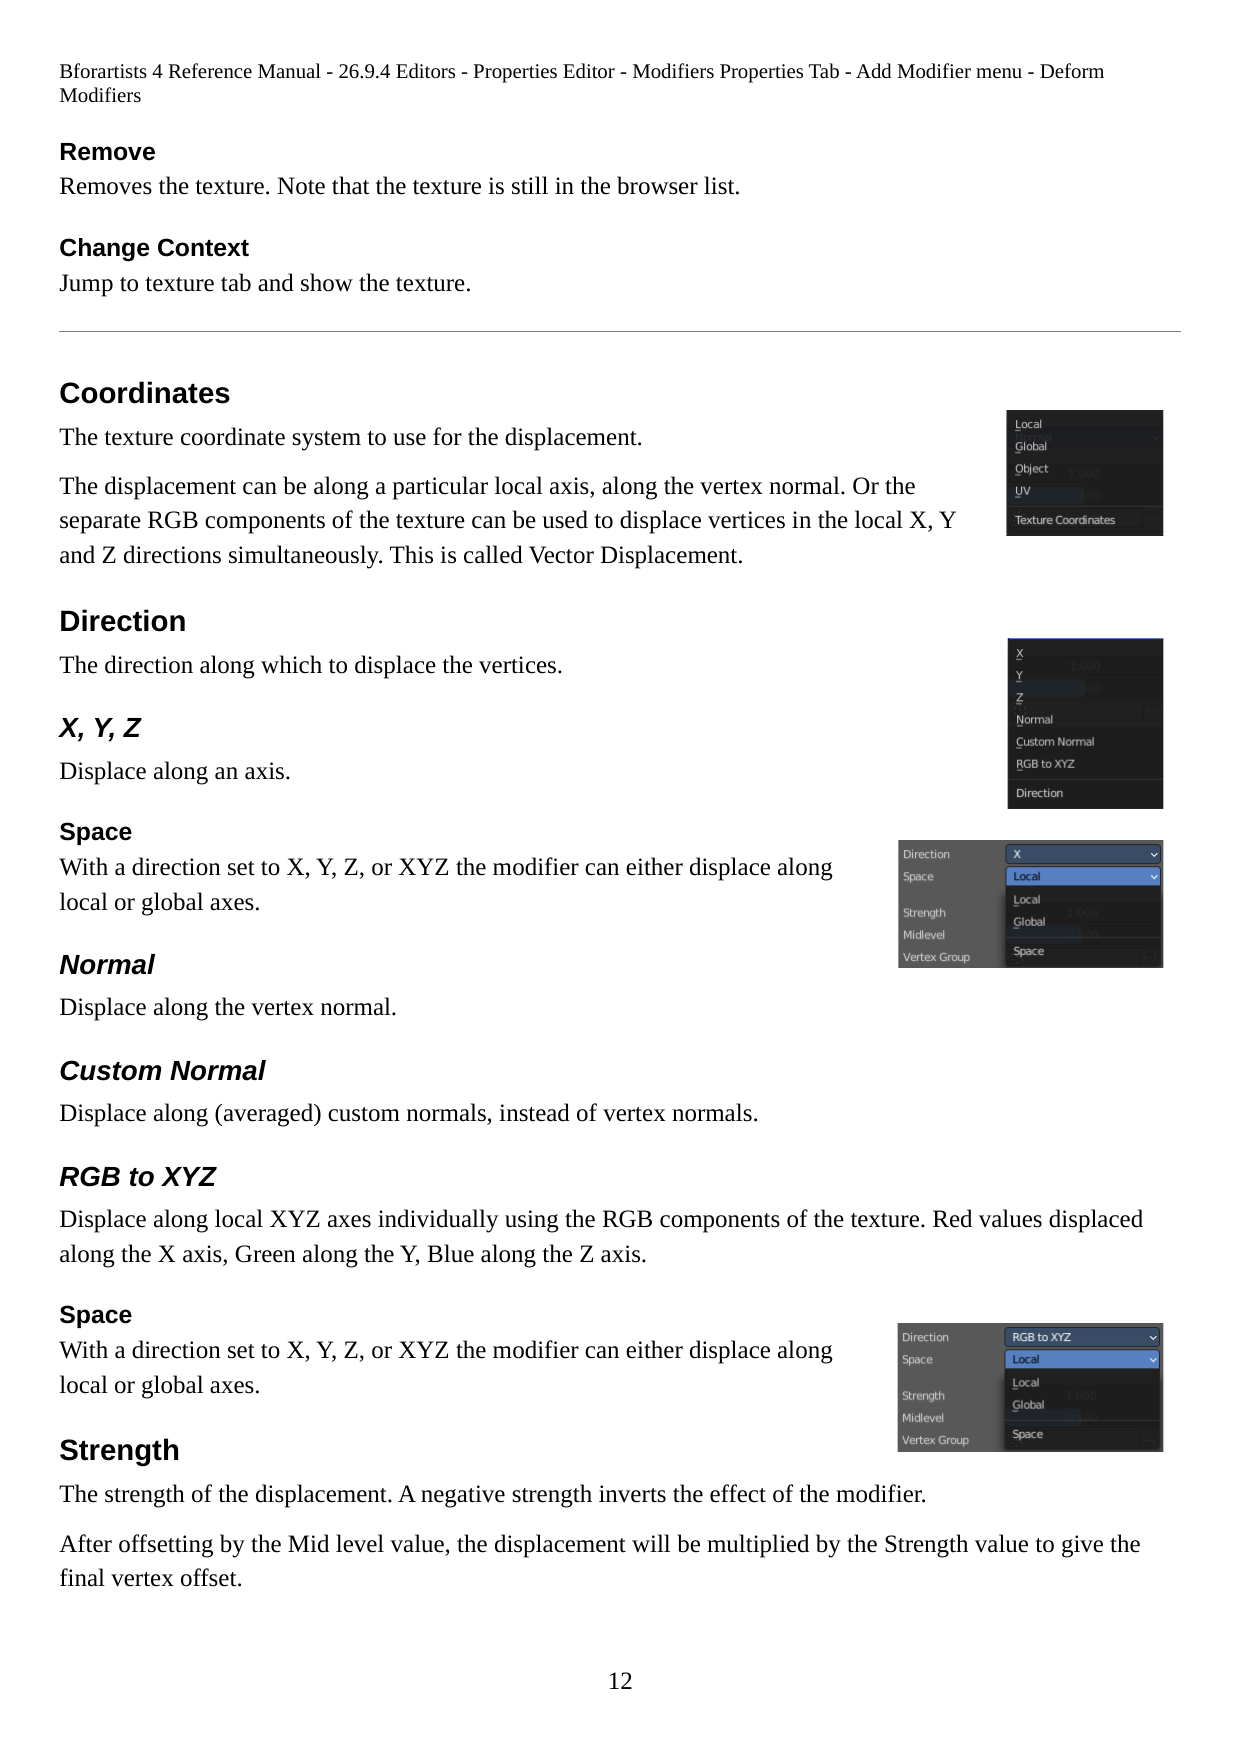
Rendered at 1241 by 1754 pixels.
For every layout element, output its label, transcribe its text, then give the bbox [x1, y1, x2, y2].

picture [1007, 638, 1164, 809]
text Displace along local XYZ axes individually using the RGB components of the texture. Red values displaced along the X axis, Green along the Y, Blue along the Z axis. [59, 1204, 1181, 1268]
text The direction along which to displace the vertices. [59, 650, 1007, 678]
text Displace along (averaged) custom normals, instead of vertex normals. [59, 1098, 1181, 1127]
text Removes the texture. Note that the texture is still in the browser list. [59, 171, 1181, 200]
text The strength of the displacement. A negative strength inverts the effect of the modifier. [59, 1479, 1181, 1508]
text With a direction set to X, Y, Z, or XYZ the modifier can either displace along local or global axes. [59, 1335, 897, 1398]
subtitle [1164, 711, 1181, 743]
subtitle Strength [59, 1433, 1181, 1467]
subtitle Coordinates [59, 376, 1181, 409]
text Displace along the vertex normal. [59, 992, 1181, 1021]
subtitle RGB to XYZ [59, 1160, 1181, 1192]
text With a direction set to X, Y, Z, or XYZ the modifier can either displace along local or global axes. [59, 852, 898, 915]
subtitle Normal [59, 948, 1181, 980]
picture [898, 840, 1164, 968]
subtitle Remove [59, 137, 1181, 165]
picture [897, 1323, 1164, 1452]
text The texture coordinate system to use for the displacement. [59, 422, 1006, 451]
subtitle Space [59, 817, 1181, 846]
text Displace along an axis. [59, 756, 1007, 784]
text [1164, 756, 1181, 784]
subtitle Space [59, 1300, 1181, 1329]
subtitle Direction [59, 603, 1181, 637]
subtitle Change Context [59, 233, 1181, 262]
picture [1006, 410, 1164, 536]
subtitle Custom Normal [59, 1054, 1181, 1086]
text Jump to texture tab and show the texture. [59, 268, 1181, 297]
text After offsetting by the Mid level value, the displacement will be multiplied by the Strength value to give the final vertex offset. [59, 1529, 1181, 1592]
subtitle X, Y, Z [59, 711, 1007, 743]
text The displacement can be along a particular local axis, along the vertex normal. Or the separate RGB components of the texture can be used to displace vertices in the local X, Y and Z directions simultaneously. This is called Vector Displacement. [59, 471, 1181, 569]
